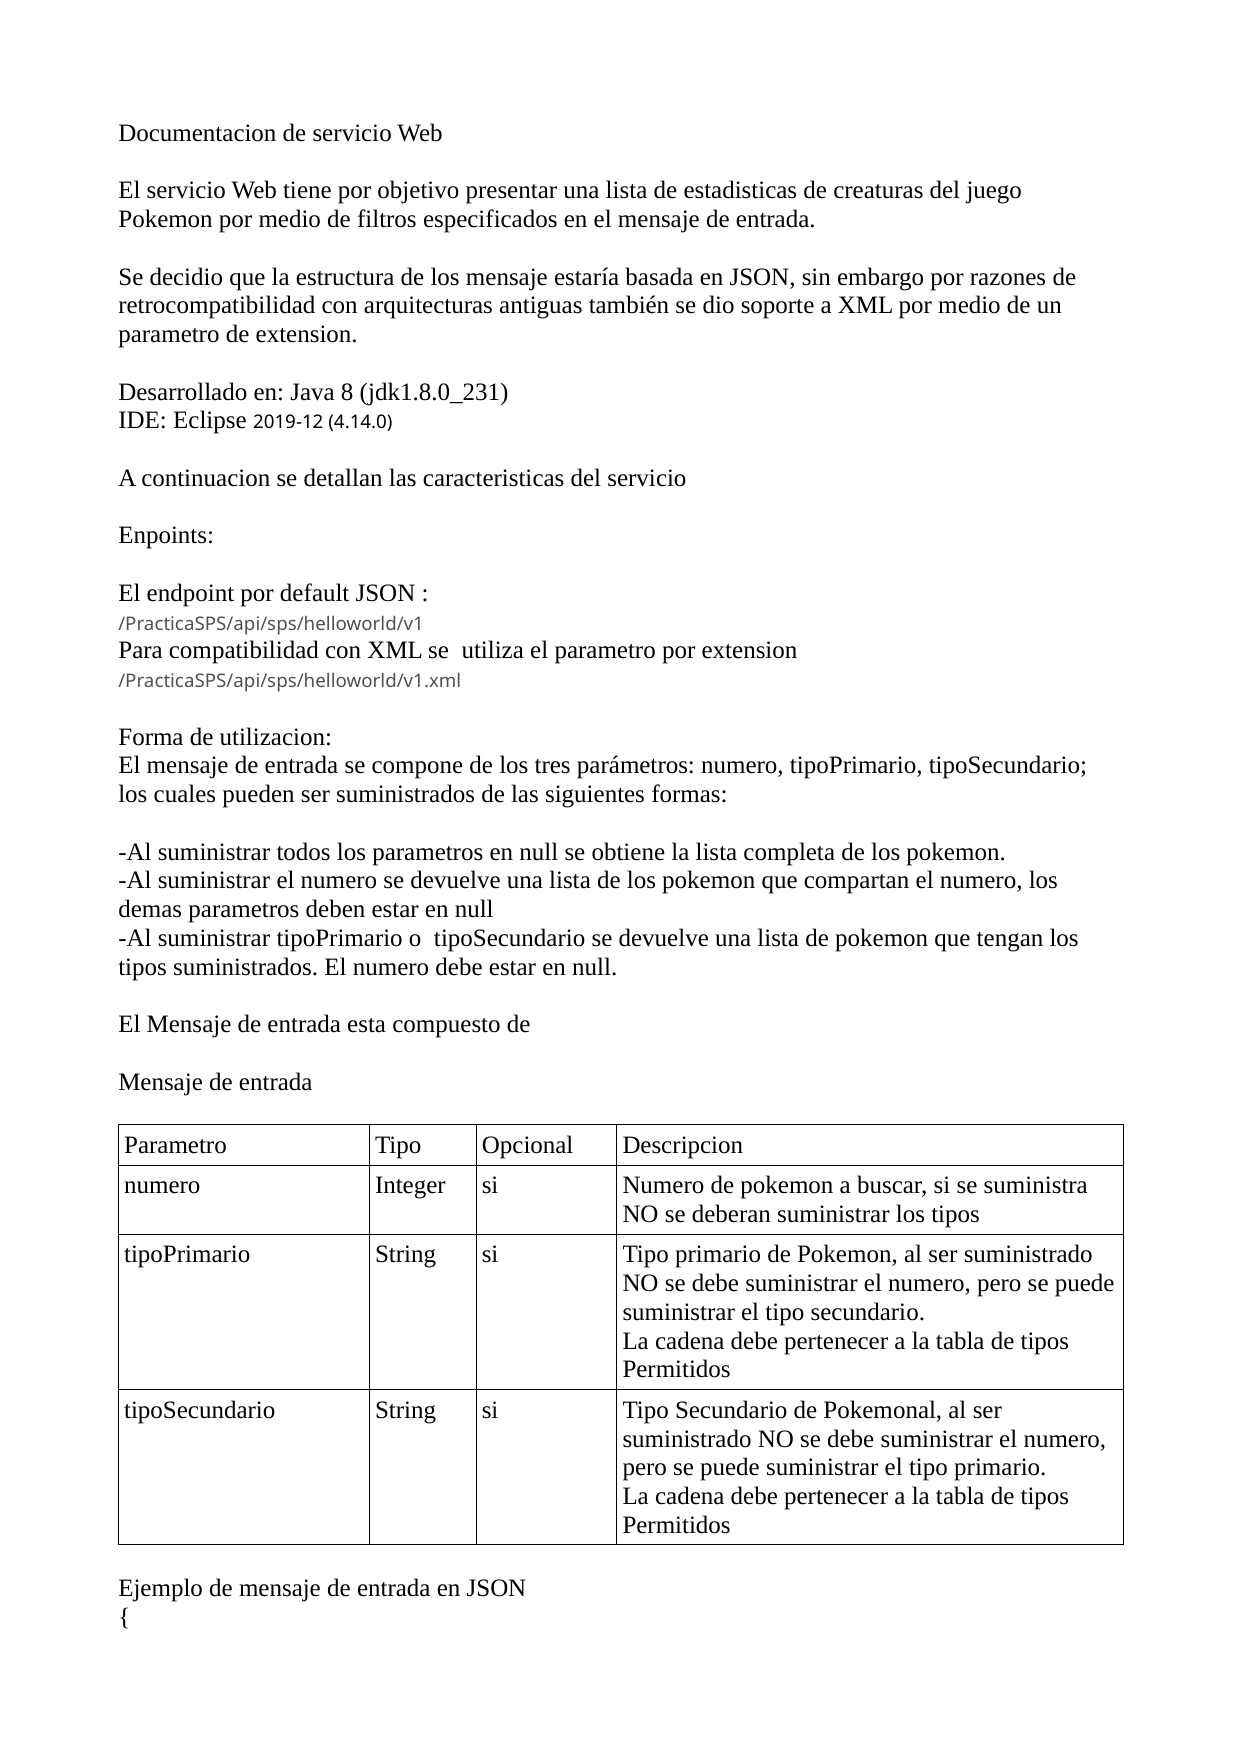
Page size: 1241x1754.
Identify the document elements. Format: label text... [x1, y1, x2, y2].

table_cell String [370, 1235, 476, 1389]
text Mensaje de entrada [118, 1067, 1122, 1096]
text A continuacion se detallan las caracteristicas del servicio [118, 463, 1122, 492]
text El endpoint por default JSON : [118, 578, 1122, 607]
text Forma de utilizacion: [118, 722, 1122, 751]
text -Al suministrar el numero se devuelve una lista de los pokemon que compartan el numero, los demas parametros deben estar en null [118, 866, 1122, 923]
table_cell si [477, 1390, 616, 1544]
table_header Opcional [477, 1125, 616, 1165]
text IDE: Eclipse 2019-12 (4.14.0) [118, 406, 1122, 434]
text /PracticaSPS/api/sps/helloworld/v1.xml [118, 664, 1122, 693]
text Enpoints: [118, 521, 1122, 549]
text Documentacion de servicio Web [118, 118, 1122, 147]
text Desarrollado en: Java 8 (jdk1.8.0_231) [118, 377, 1122, 406]
text Para compatibilidad con XML se utiliza el parametro por extension [118, 636, 1122, 664]
table_header Tipo [370, 1125, 476, 1165]
table_cell Numero de pokemon a buscar, si se suministra NO se deberan suministrar los tipos [617, 1166, 1123, 1234]
text Se decidio que la estructura de los mensaje estaría basada en JSON, sin embargo por razones de retrocompatibilidad con arquitecturas antiguas también se dio soporte a XML por medio de un parametro de extension. [118, 262, 1122, 348]
text { [118, 1602, 1122, 1631]
text El Mensaje de entrada esta compuesto de [118, 1009, 1122, 1038]
text El servicio Web tiene por objetivo presentar una lista de estadisticas de creaturas del juego Pokemon por medio de filtros especificados en el mensaje de entrada. [118, 176, 1122, 233]
table_header Parametro [119, 1125, 369, 1165]
table_cell String [370, 1390, 476, 1544]
text El mensaje de entrada se compone de los tres parámetros: numero, tipoPrimario, tipoSecundario; los cuales pueden ser suministrados de las siguientes formas: [118, 751, 1122, 808]
text /PracticaSPS/api/sps/helloworld/v1 [118, 607, 1122, 636]
table_cell si [477, 1166, 616, 1234]
table_cell Integer [370, 1166, 476, 1234]
table_cell Tipo primario de Pokemon, al ser suministrado NO se debe suministrar el numero, pero se puede suministrar el tipo secundario. La cadena debe pertenecer a la tabla de tipos Permitidos [617, 1235, 1123, 1389]
table_cell tipoPrimario [119, 1235, 369, 1389]
text -Al suministrar tipoPrimario o tipoSecundario se devuelve una lista de pokemon que tengan los tipos suministrados. El numero debe estar en null. [118, 923, 1122, 981]
text -Al suministrar todos los parametros en null se obtiene la lista completa de los pokemon. [118, 837, 1122, 866]
table_cell si [477, 1235, 616, 1389]
table_header Descripcion [617, 1125, 1123, 1165]
table_cell Tipo Secundario de Pokemonal, al ser suministrado NO se debe suministrar el numero, pero se puede suministrar el tipo primario. La cadena debe pertenecer a la tabla de tipos Permitidos [617, 1390, 1123, 1544]
text Ejemplo de mensaje de entrada en JSON [118, 1573, 1122, 1602]
table_cell numero [119, 1166, 369, 1234]
table_cell tipoSecundario [119, 1390, 369, 1544]
